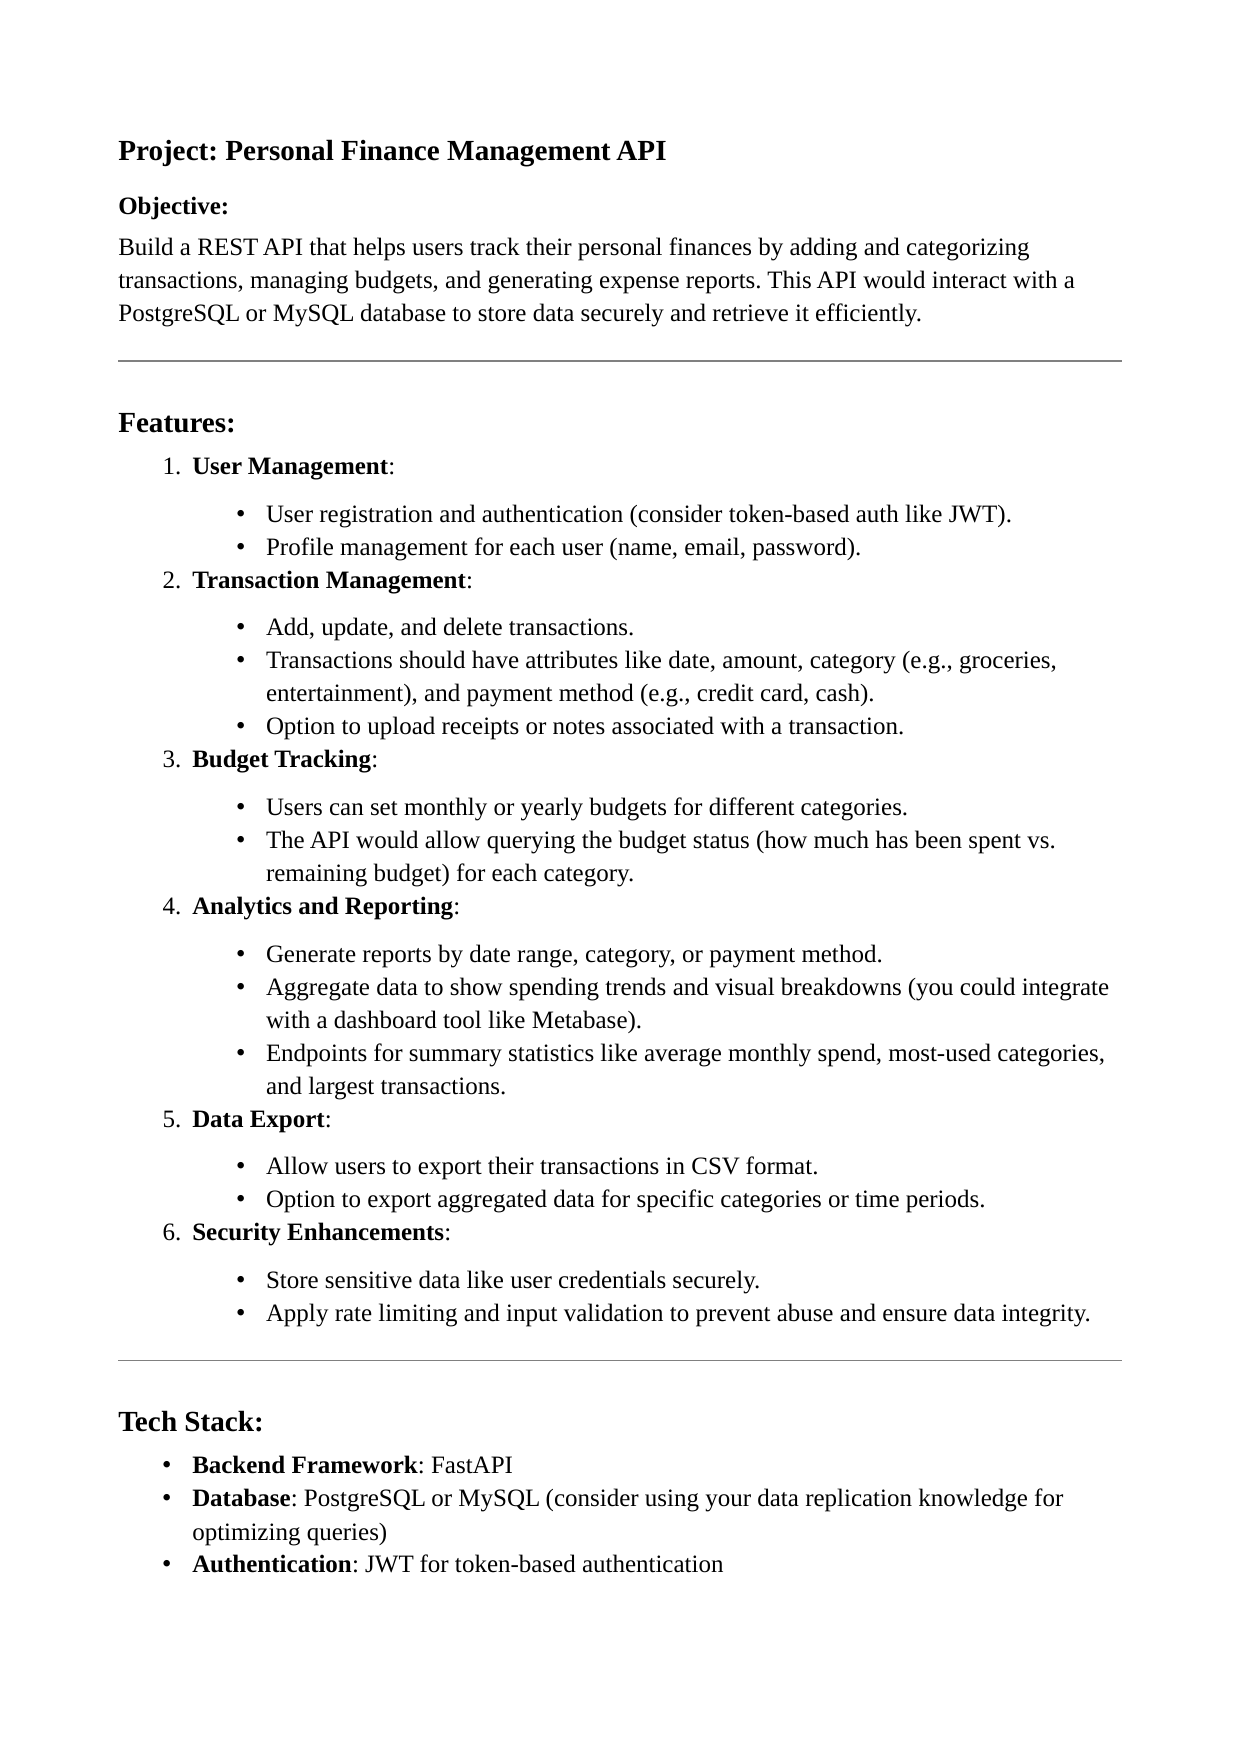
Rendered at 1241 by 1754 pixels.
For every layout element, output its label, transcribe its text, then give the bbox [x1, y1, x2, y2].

list User registration and authentication (consider token-based auth like JWT). [236, 499, 1122, 527]
subtitle Objective: [118, 191, 1122, 220]
list Analytics and Reporting: [162, 891, 1122, 920]
list Security Enhancements: [162, 1217, 1122, 1246]
list Budget Tracking: [162, 744, 1122, 773]
text Build a REST API that helps users track their personal finances by adding and categorizing transactions, managing budgets, and generating expense reports. This API would interact with a PostgreSQL or MySQL database to store data securely and retrieve it efficiently. [118, 232, 1122, 327]
list Profile management for each user (name, email, password). [236, 532, 1122, 560]
list Allow users to export their transactions in CSV format. [236, 1151, 1122, 1180]
list Data Export: [162, 1104, 1122, 1132]
list Authentication: JWT for token-based authentication [162, 1549, 1122, 1578]
list Users can set monthly or yearly budgets for different categories. [236, 792, 1122, 821]
list Store sensitive data like user credentials securely. [236, 1265, 1122, 1294]
list Generate reports by date range, category, or payment method. [236, 939, 1122, 967]
list Apply rate limiting and input validation to prevent abuse and ensure data integrity. [236, 1298, 1122, 1327]
list Option to export aggregated data for specific categories or time periods. [236, 1184, 1122, 1213]
list Backend Framework: FastAPI [162, 1451, 1122, 1479]
subtitle Project: Personal Finance Management API [118, 133, 1122, 166]
list Transactions should have attributes like date, amount, category (e.g., groceries, entertainment), and payment method (e.g., credit card, cash). [236, 645, 1122, 707]
list Database: PostgreSQL or MySQL (consider using your data replication knowledge for optimizing queries) [162, 1483, 1122, 1545]
list Option to upload receipts or notes associated with a transaction. [236, 711, 1122, 740]
list The API would allow querying the budget status (how much has been spent vs. remaining budget) for each category. [236, 825, 1122, 887]
subtitle Tech Stack: [118, 1404, 1122, 1438]
list Endpoints for summary statistics like average monthly spend, most-used categories, and largest transactions. [236, 1038, 1122, 1099]
list Aggregate data to show spending trends and visual breakdowns (you could integrate with a dashboard tool like Metabase). [236, 972, 1122, 1033]
list Add, update, and delete transactions. [236, 612, 1122, 641]
list User Management: [162, 451, 1122, 480]
subtitle Features: [118, 405, 1122, 438]
list Transaction Management: [162, 565, 1122, 593]
